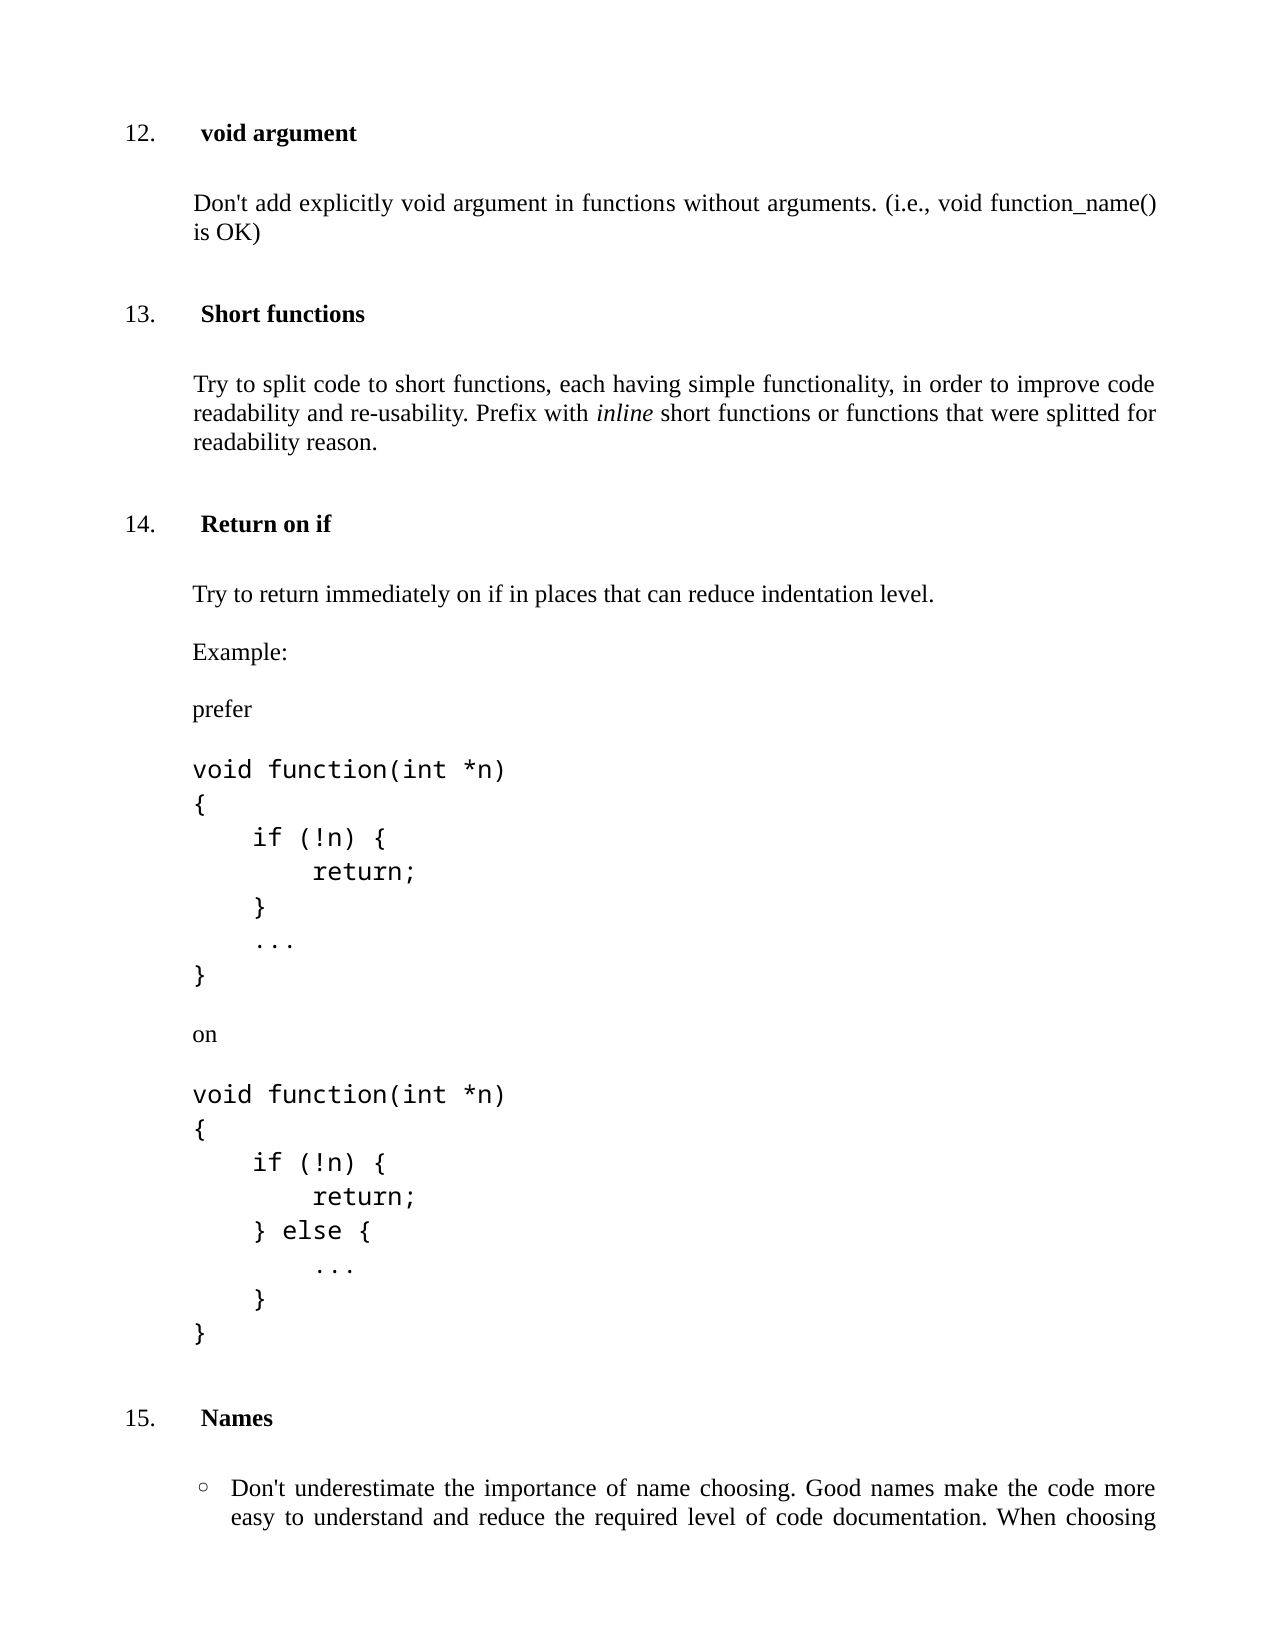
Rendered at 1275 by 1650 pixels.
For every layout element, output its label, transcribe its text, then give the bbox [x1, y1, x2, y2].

text ... [192, 922, 1157, 956]
text void function(int *n) [192, 1077, 1157, 1111]
text return; [192, 854, 1157, 888]
list Don't underestimate the importance of name choosing. Good names make the code more easy to understand and reduce the required level of code documentation. When choosing [193, 1473, 1157, 1530]
text } [192, 1281, 1157, 1315]
text void function(int *n) [192, 752, 1157, 786]
text if (!n) { [192, 820, 1157, 854]
text on [192, 1019, 1157, 1048]
text } [192, 888, 1157, 922]
text ... [192, 1247, 1157, 1281]
text prefer [192, 694, 1157, 723]
text { [192, 1111, 1157, 1145]
text } else { [192, 1213, 1157, 1247]
text } [192, 956, 1157, 990]
subtitle Return on if [118, 509, 1157, 538]
text } [192, 1315, 1157, 1349]
text Example: [192, 637, 1157, 666]
text Try to return immediately on if in places that can reduce indentation level. [192, 579, 1157, 608]
subtitle Short functions [118, 299, 1157, 328]
subtitle Names [118, 1403, 1157, 1432]
text return; [192, 1179, 1157, 1213]
text { [192, 786, 1157, 820]
text if (!n) { [192, 1145, 1157, 1179]
list Don't add explicitly void argument in functions without arguments. (i.e., void function_name() is OK) [156, 188, 1157, 246]
subtitle void argument [118, 118, 1157, 147]
list Try to split code to short functions, each having simple functionality, in order to improve code readability and re-usability. Prefix with inline short functions or functions that were splitted for readability reason. [156, 369, 1157, 456]
